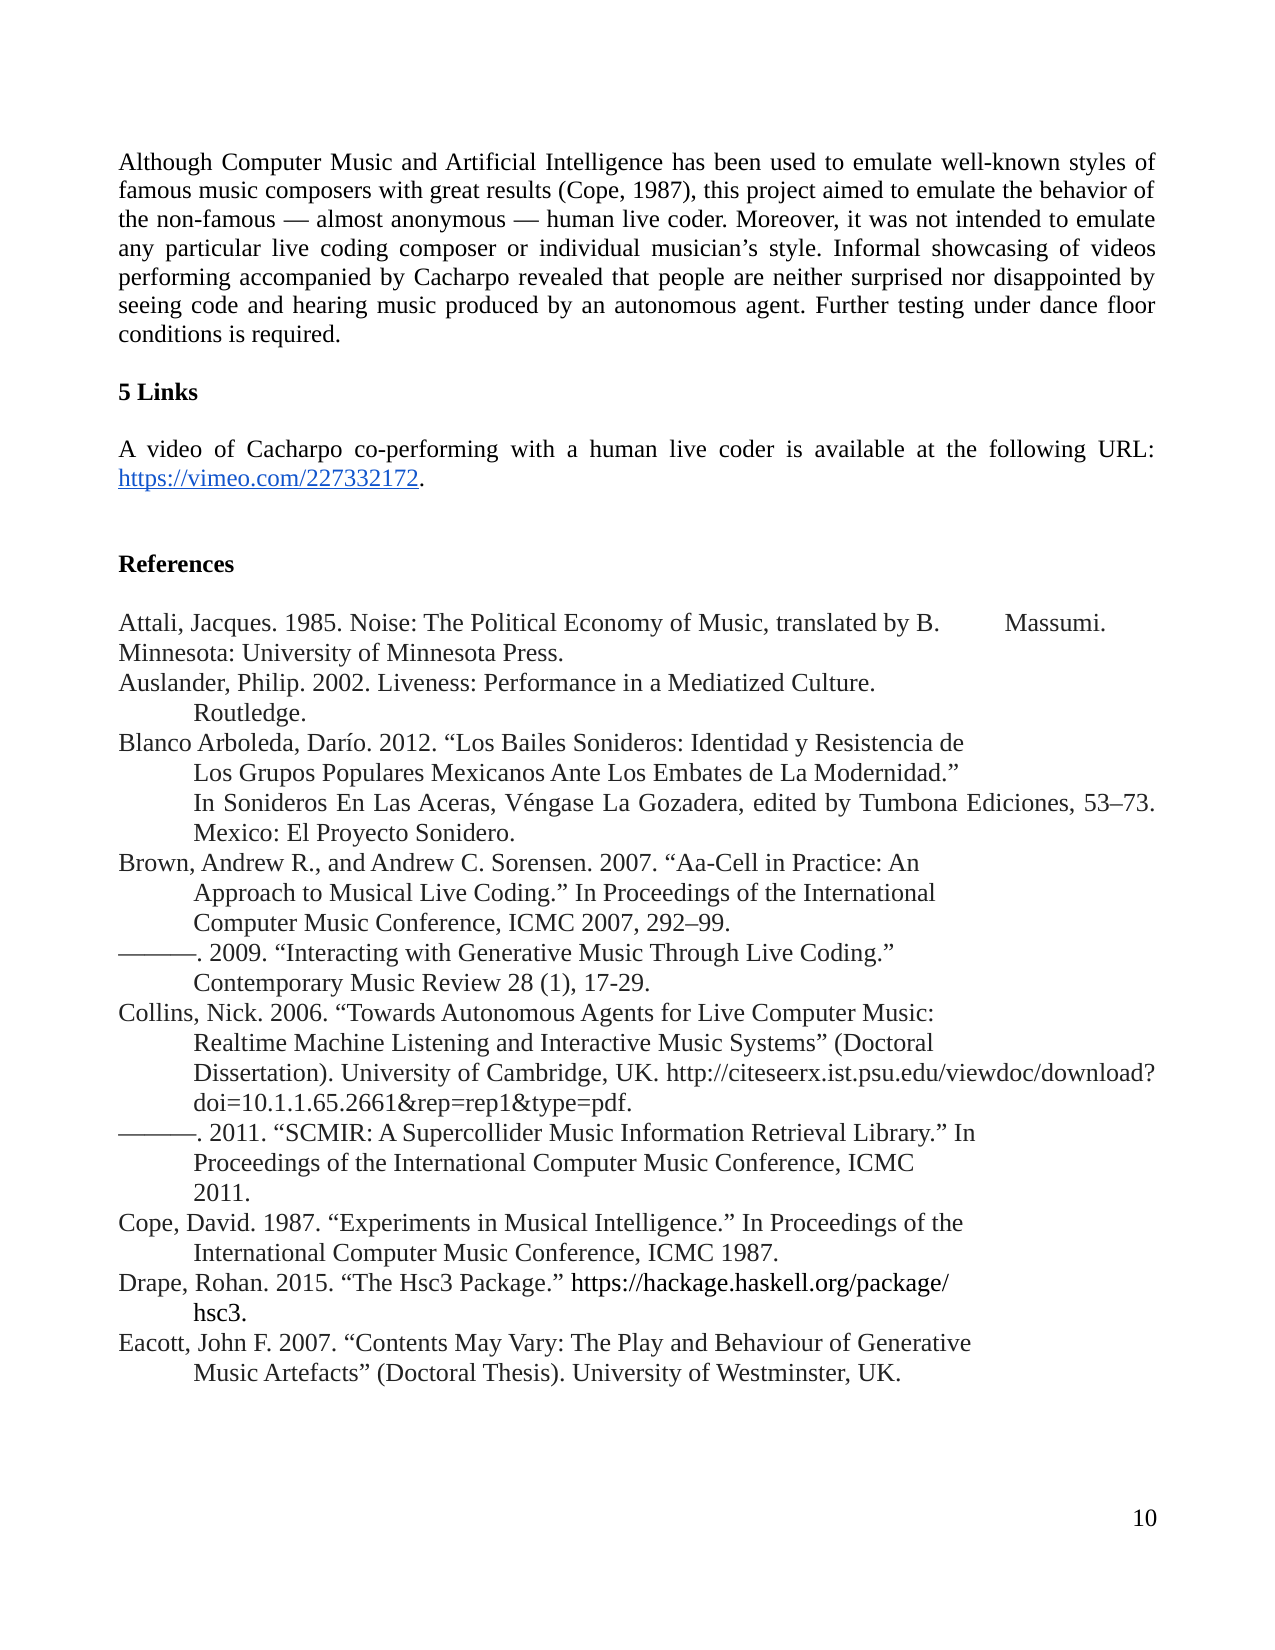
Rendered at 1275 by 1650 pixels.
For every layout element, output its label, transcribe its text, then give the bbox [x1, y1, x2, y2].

text Collins, Nick. 2006. “Towards Autonomous Agents for Live Computer Music: [118, 997, 1157, 1027]
text Routledge. [118, 697, 1157, 727]
text ———. 2011. “SCMIR: A Supercollider Music Information Retrieval Library.” In [118, 1117, 1157, 1147]
text Los Grupos Populares Mexicanos Ante Los Embates de La Modernidad.” [118, 757, 1157, 787]
text Brown, Andrew R., and Andrew C. Sorensen. 2007. “Aa-Cell in Practice: An [118, 847, 1157, 877]
text Contemporary Music Review 28 (1), 17-29. [118, 967, 1157, 997]
text hsc3. [118, 1297, 1157, 1327]
text Realtime Machine Listening and Interactive Music Systems” (Doctoral [118, 1027, 1157, 1057]
text Cope, David. 1987. “Experiments in Musical Intelligence.” In Proceedings of the [118, 1207, 1157, 1237]
text In Sonideros En Las Aceras, Véngase La Gozadera, edited by Tumbona Ediciones, 53–73. Mexico: El Proyecto Sonidero. [193, 787, 1157, 847]
subtitle 5 Links [118, 377, 1157, 406]
text Music Artefacts” (Doctoral Thesis). University of Westminster, UK. [118, 1357, 1157, 1387]
text Blanco Arboleda, Darío. 2012. “Los Bailes Sonideros: Identidad y Resistencia de [118, 727, 1157, 757]
text Drape, Rohan. 2015. “The Hsc3 Package.” https://hackage.haskell.org/package/ [118, 1267, 1157, 1297]
text Although Computer Music and Artificial Intelligence has been used to emulate well-known styles of famous music composers with great results (Cope, 1987), this project aimed to emulate the behavior of the non-famous — almost anonymous — human live coder. Moreover, it was not intended to emulate any particular live coding composer or individual musician’s style. Informal showcasing of videos performing accompanied by Cacharpo revealed that people are neither surprised nor disappointed by seeing code and hearing music produced by an autonomous agent. Further testing under dance floor conditions is required. [118, 147, 1157, 348]
text 2011. [193, 1177, 1157, 1207]
text International Computer Music Conference, ICMC 1987. [118, 1237, 1157, 1267]
text Attali, Jacques. 1985. Noise: The Political Economy of Music, translated by B. Massumi. Minnesota: University of Minnesota Press. [118, 607, 1157, 667]
text References [118, 549, 1157, 578]
text Auslander, Philip. 2002. Liveness: Performance in a Mediatized Culture. [118, 667, 1157, 697]
text Approach to Musical Live Coding.” In Proceedings of the International [118, 877, 1157, 907]
text Proceedings of the International Computer Music Conference, ICMC [118, 1147, 1157, 1177]
text Eacott, John F. 2007. “Contents May Vary: The Play and Behaviour of Generative [118, 1327, 1157, 1357]
text Computer Music Conference, ICMC 2007, 292–99. [193, 907, 1157, 937]
text Dissertation). University of Cambridge, UK. http://citeseerx.ist.psu.edu/viewdoc/download?doi=10.1.1.65.2661&rep=rep1&type=pdf. [193, 1057, 1157, 1117]
text A video of Cacharpo co-performing with a human live coder is available at the following URL: https://vimeo.com/227332172. [118, 434, 1157, 492]
text ———. 2009. “Interacting with Generative Music Through Live Coding.” [118, 937, 1157, 967]
